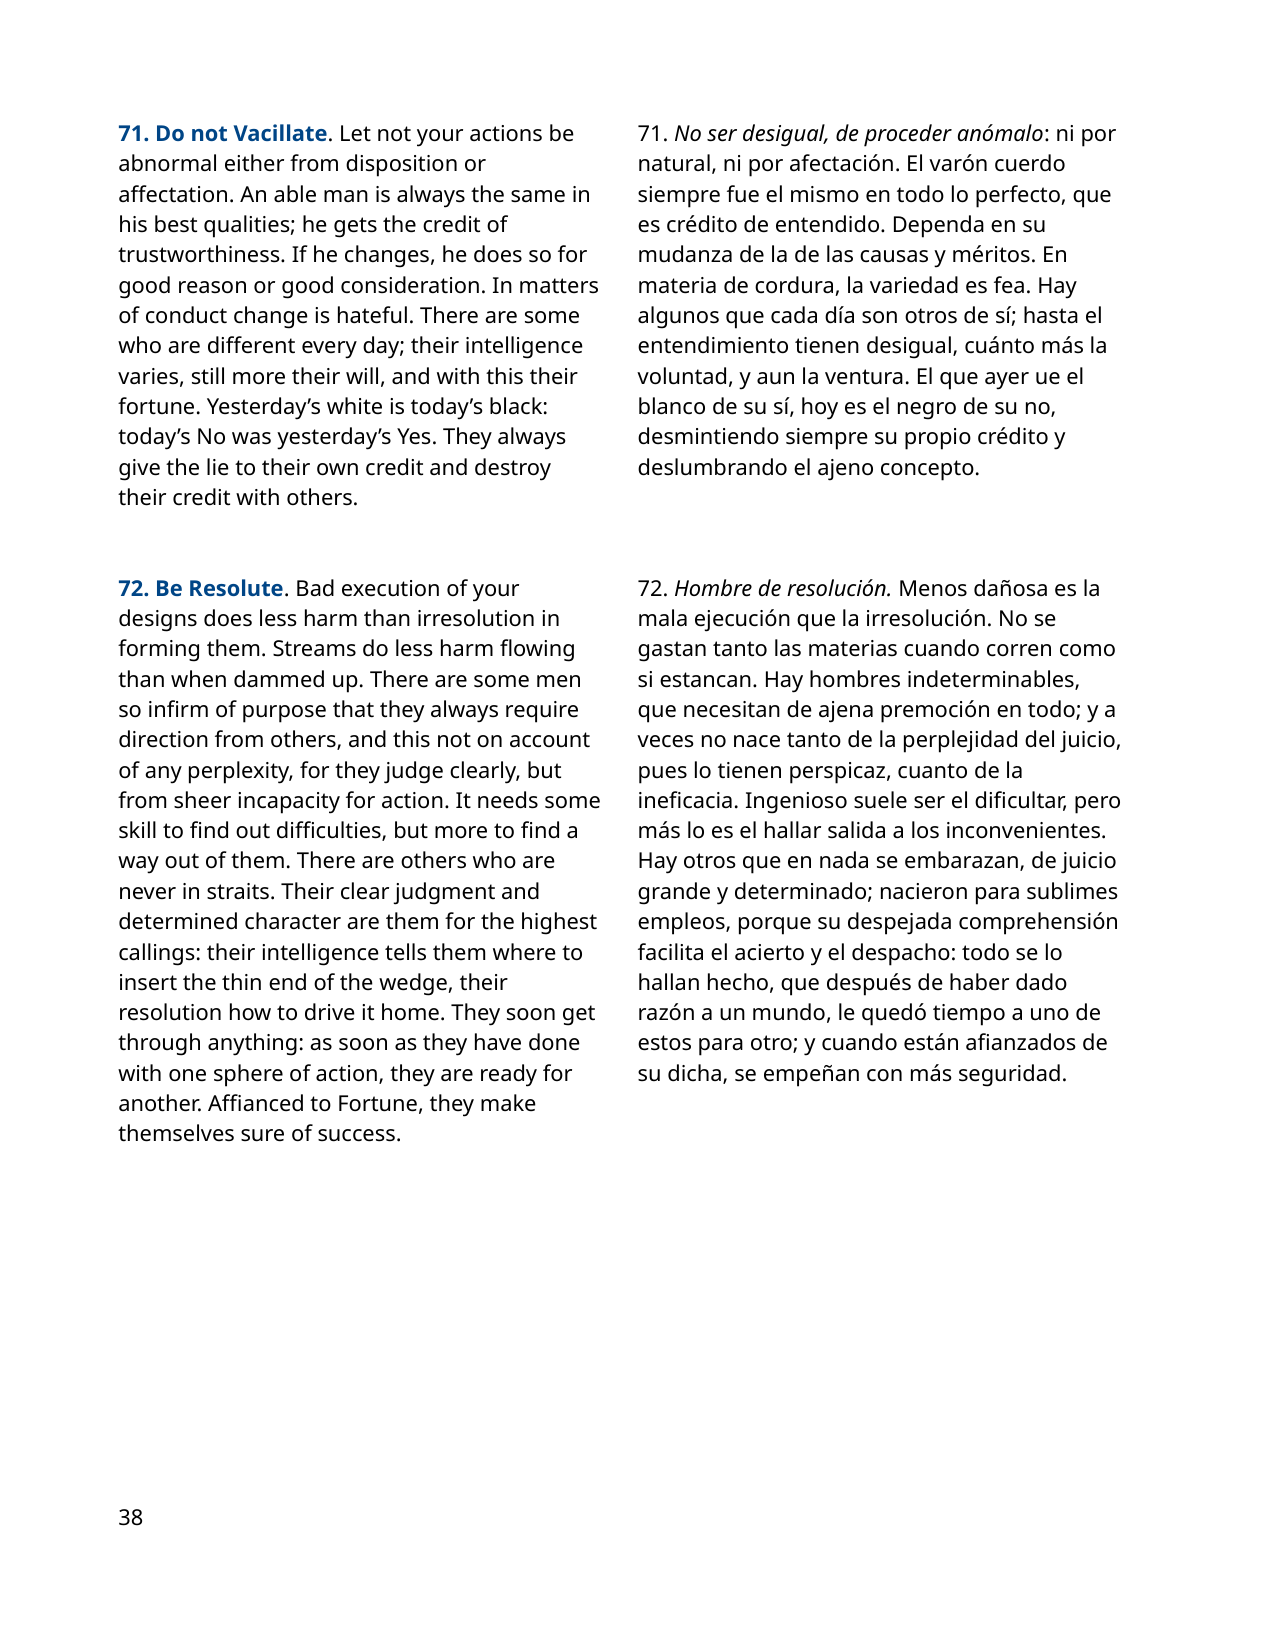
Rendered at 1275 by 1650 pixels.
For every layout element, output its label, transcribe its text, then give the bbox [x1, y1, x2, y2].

table_cell 72. Be Resolute. Bad execution of your designs does less harm than irresolution in forming them. Streams do less harm flowing than when dammed up. There are some men so infirm of purpose that they always require direction from others, and this not on account of any perplexity, for they judge clearly, but from sheer incapacity for action. It needs some skill to find out difficulties, but more to find a way out of them. There are others who are never in straits. Their clear judgment and determined character are them for the highest callings: their intelligence tells them where to insert the thin end of the wedge, their resolution how to drive it home. They soon get through anything: as soon as they have done with one sphere of action, they are ready for another. Affianced to Fortune, they make themselves sure of success. [118, 573, 637, 1209]
table_cell 71. No ser desigual, de proceder anómalo: ni por natural, ni por afectación. El varón cuerdo siempre fue el mismo en todo lo perfecto, que es crédito de entendido. Dependa en su mudanza de la de las causas y méritos. En materia de cordura, la variedad es fea. Hay algunos que cada día son otros de sí; hasta el entendimiento tienen desigual, cuánto más la voluntad, y aun la ventura. El que ayer ue el blanco de su sí, hoy es el negro de su no, desmintiendo siempre su propio crédito y deslumbrando el ajeno concepto. [638, 118, 1157, 573]
table_cell 72. Hombre de resolución. Menos dañosa es la mala ejecución que la irresolución. No se gastan tanto las materias cuando corren como si estancan. Hay hombres indeterminables, que necesitan de ajena premoción en todo; y a veces no nace tanto de la perplejidad del juicio, pues lo tienen perspicaz, cuanto de la ineficacia. Ingenioso suele ser el dificultar, pero más lo es el hallar salida a los inconvenientes. Hay otros que en nada se embarazan, de juicio grande y determinado; nacieron para sublimes empleos, porque su despejada comprehensión facilita el acierto y el despacho: todo se lo hallan hecho, que después de haber dado razón a un mundo, le quedó tiempo a uno de estos para otro; y cuando están afianzados de su dicha, se empeñan con más seguridad. [638, 573, 1157, 1209]
table_cell 71. Do not Vacillate. Let not your actions be abnormal either from disposition or affectation. An able man is always the same in his best qualities; he gets the credit of trustworthiness. If he changes, he does so for good reason or good consideration. In matters of conduct change is hateful. There are some who are different every day; their intelligence varies, still more their will, and with this their fortune. Yesterday’s white is today’s black: today’s No was yesterday’s Yes. They always give the lie to their own credit and destroy their credit with others. [118, 118, 637, 573]
